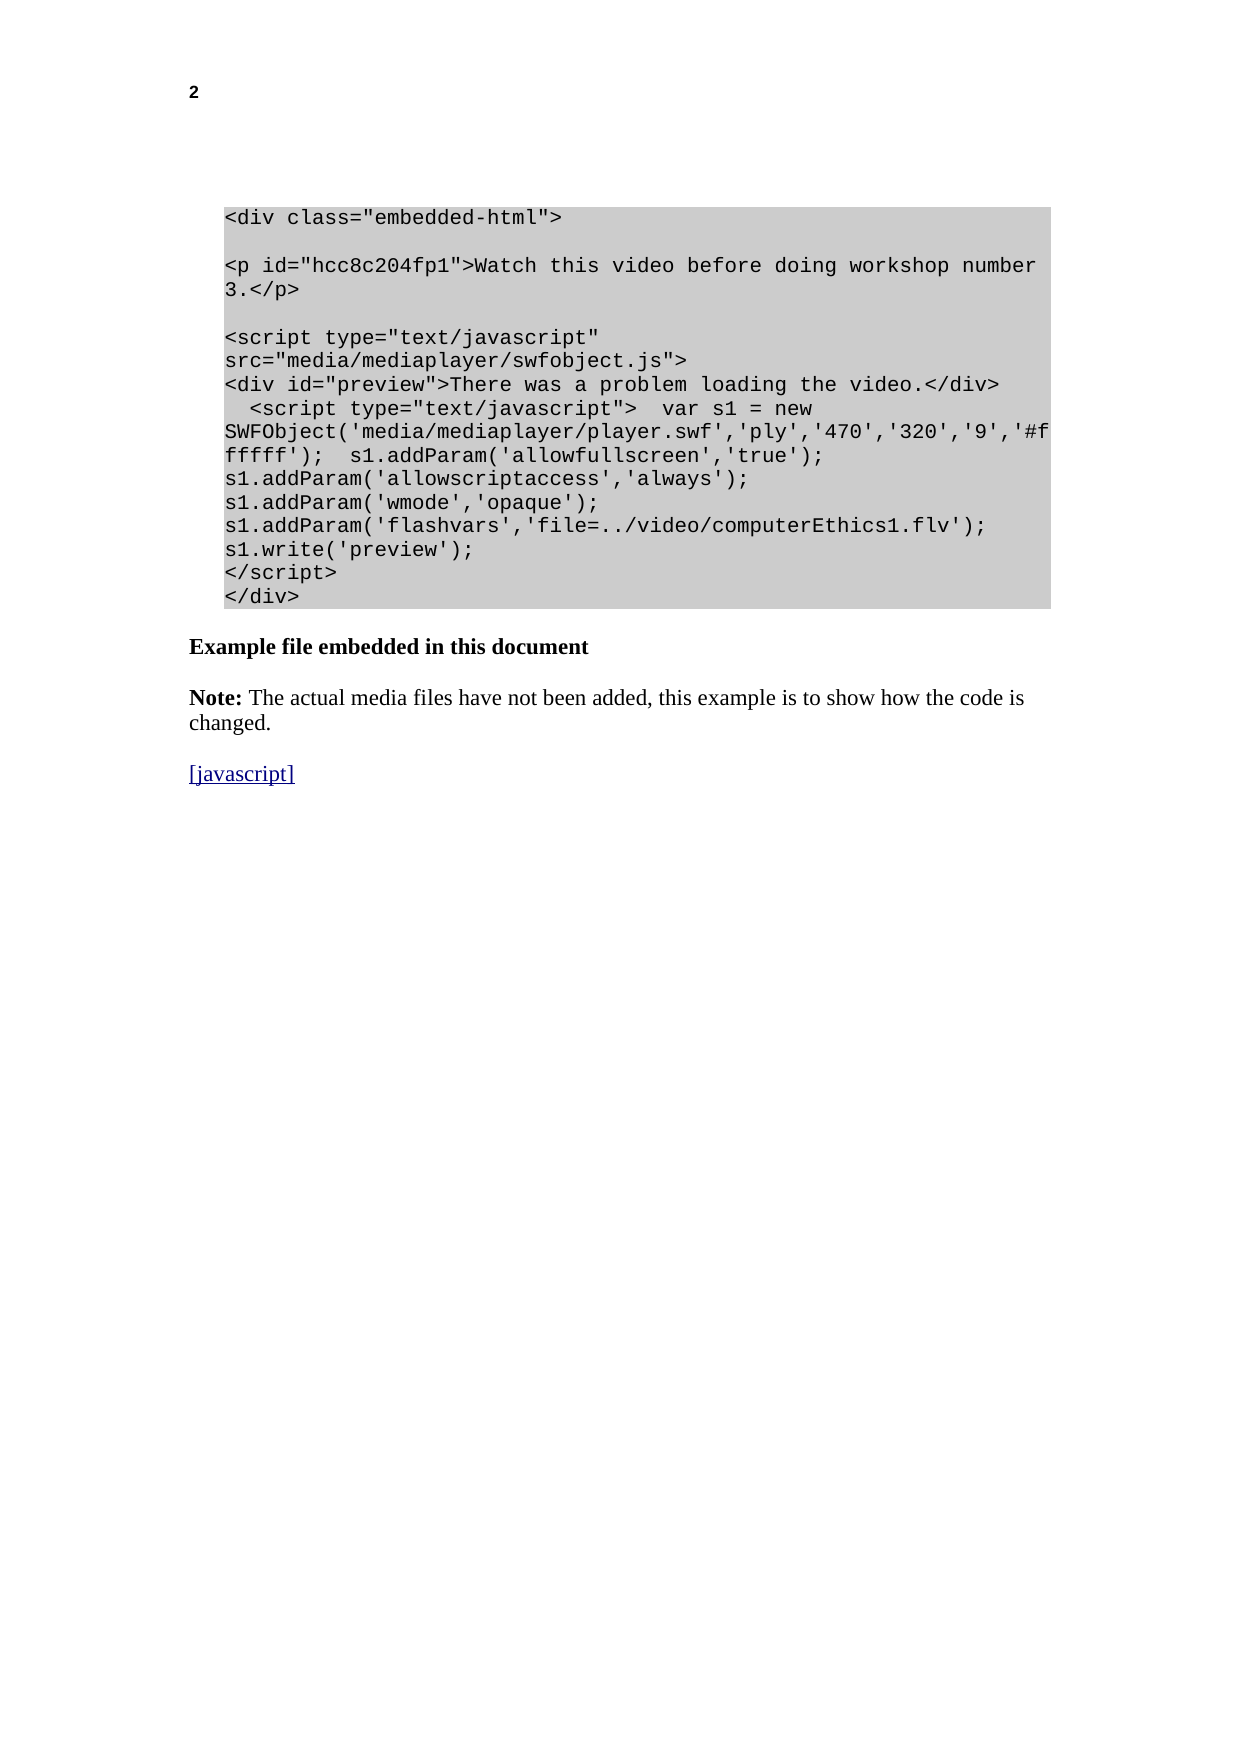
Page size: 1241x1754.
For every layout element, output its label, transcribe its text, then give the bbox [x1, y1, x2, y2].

text Note: The actual media files have not been added, this example is to show how the code is changed. [189, 684, 1051, 736]
text Example file embedded in this document [189, 634, 1051, 660]
text <div class="embedded-html"> [224, 207, 1051, 230]
text <script type="text/javascript" src="media/mediaplayer/swfobject.js"> <div id="preview">There was a problem loading the video.</div> <script type="text/javascript"> var s1 = new SWFObject('media/mediaplayer/player.swf','ply','470','320','9','#ffffff'); s1.addParam('allowfullscreen','true'); s1.addParam('allowscriptaccess','always'); s1.addParam('wmode','opaque'); s1.addParam('flashvars','file=../video/computerEthics1.flv'); s1.write('preview'); </script> </div> [224, 327, 1051, 609]
text [javascript] [189, 760, 1051, 786]
text <p id="hcc8c204fp1">Watch this video before doing workshop number 3.</p> [224, 255, 1051, 302]
